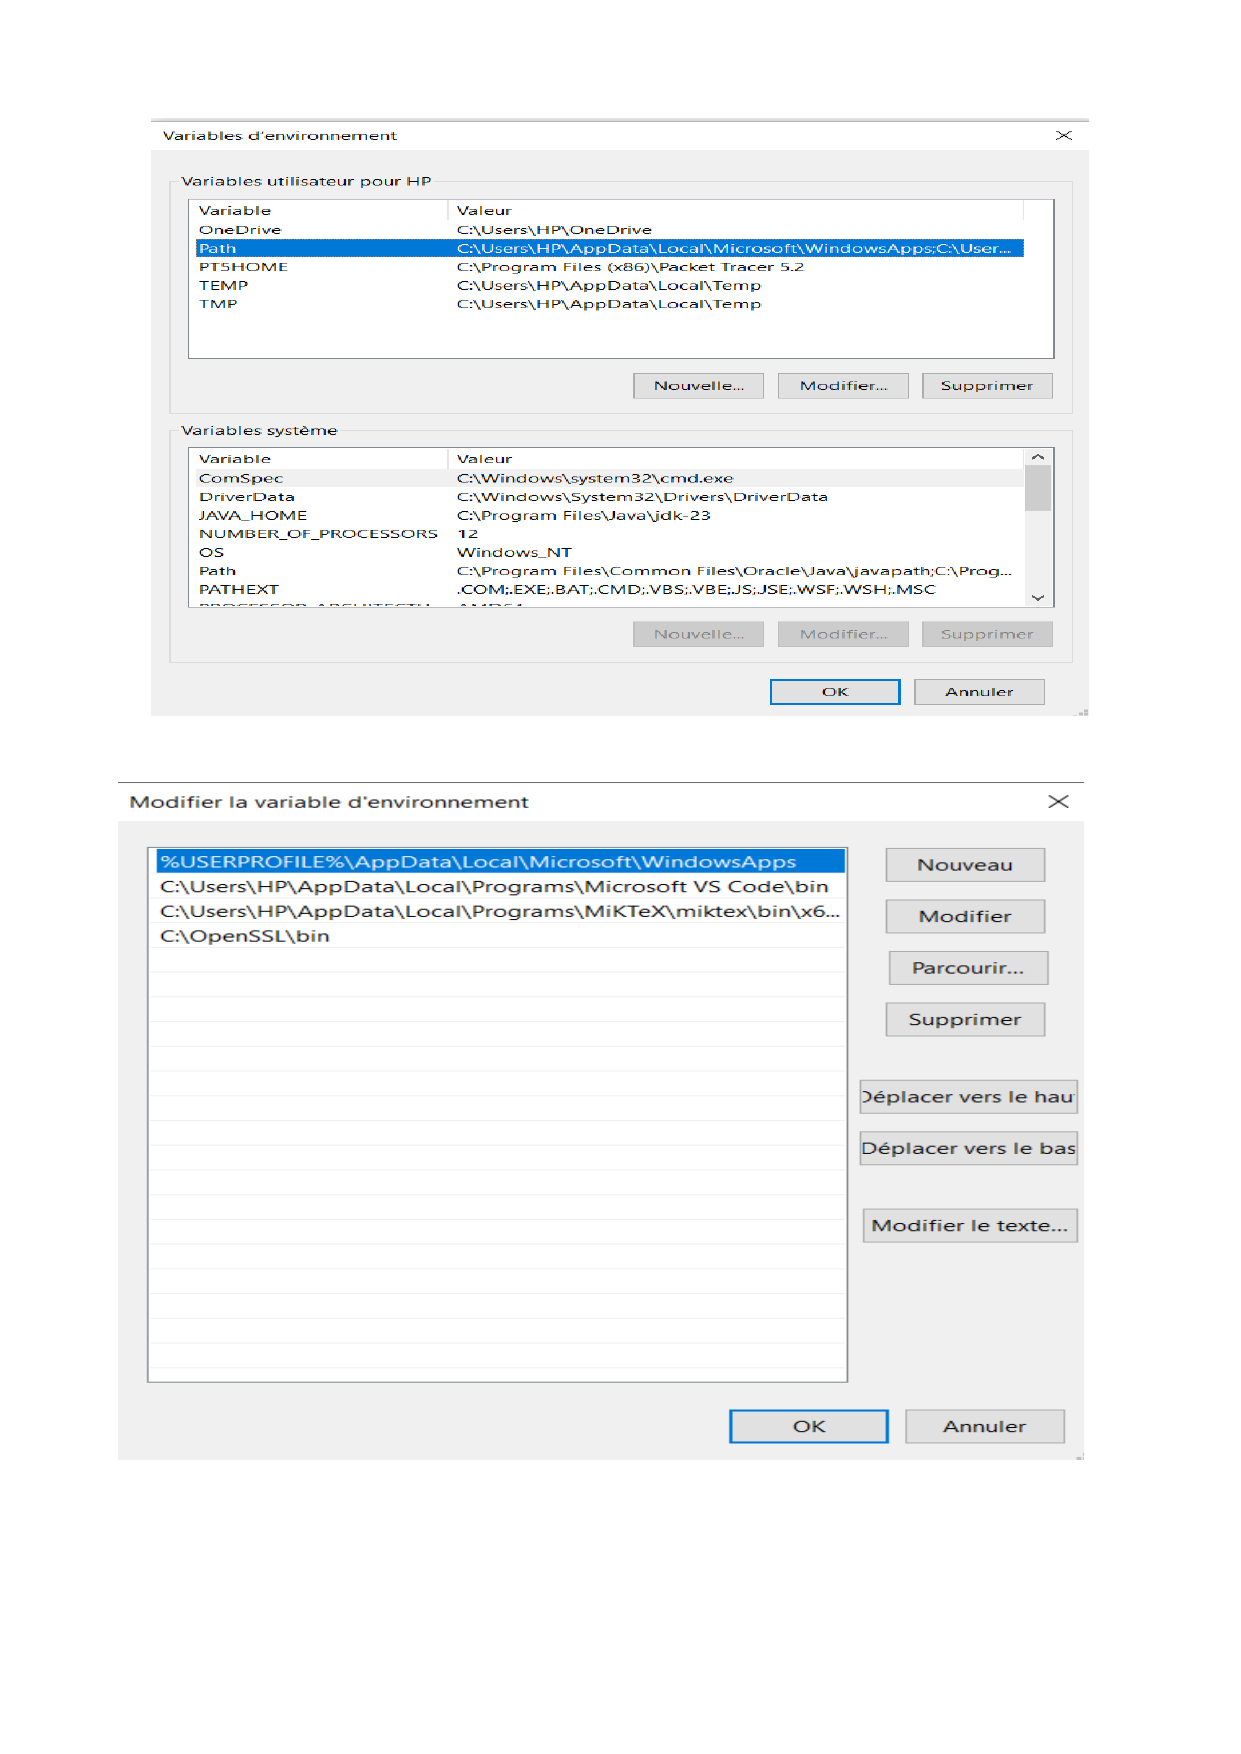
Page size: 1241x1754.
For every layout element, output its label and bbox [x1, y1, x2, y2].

picture [151, 118, 1090, 716]
picture [118, 782, 1085, 1460]
